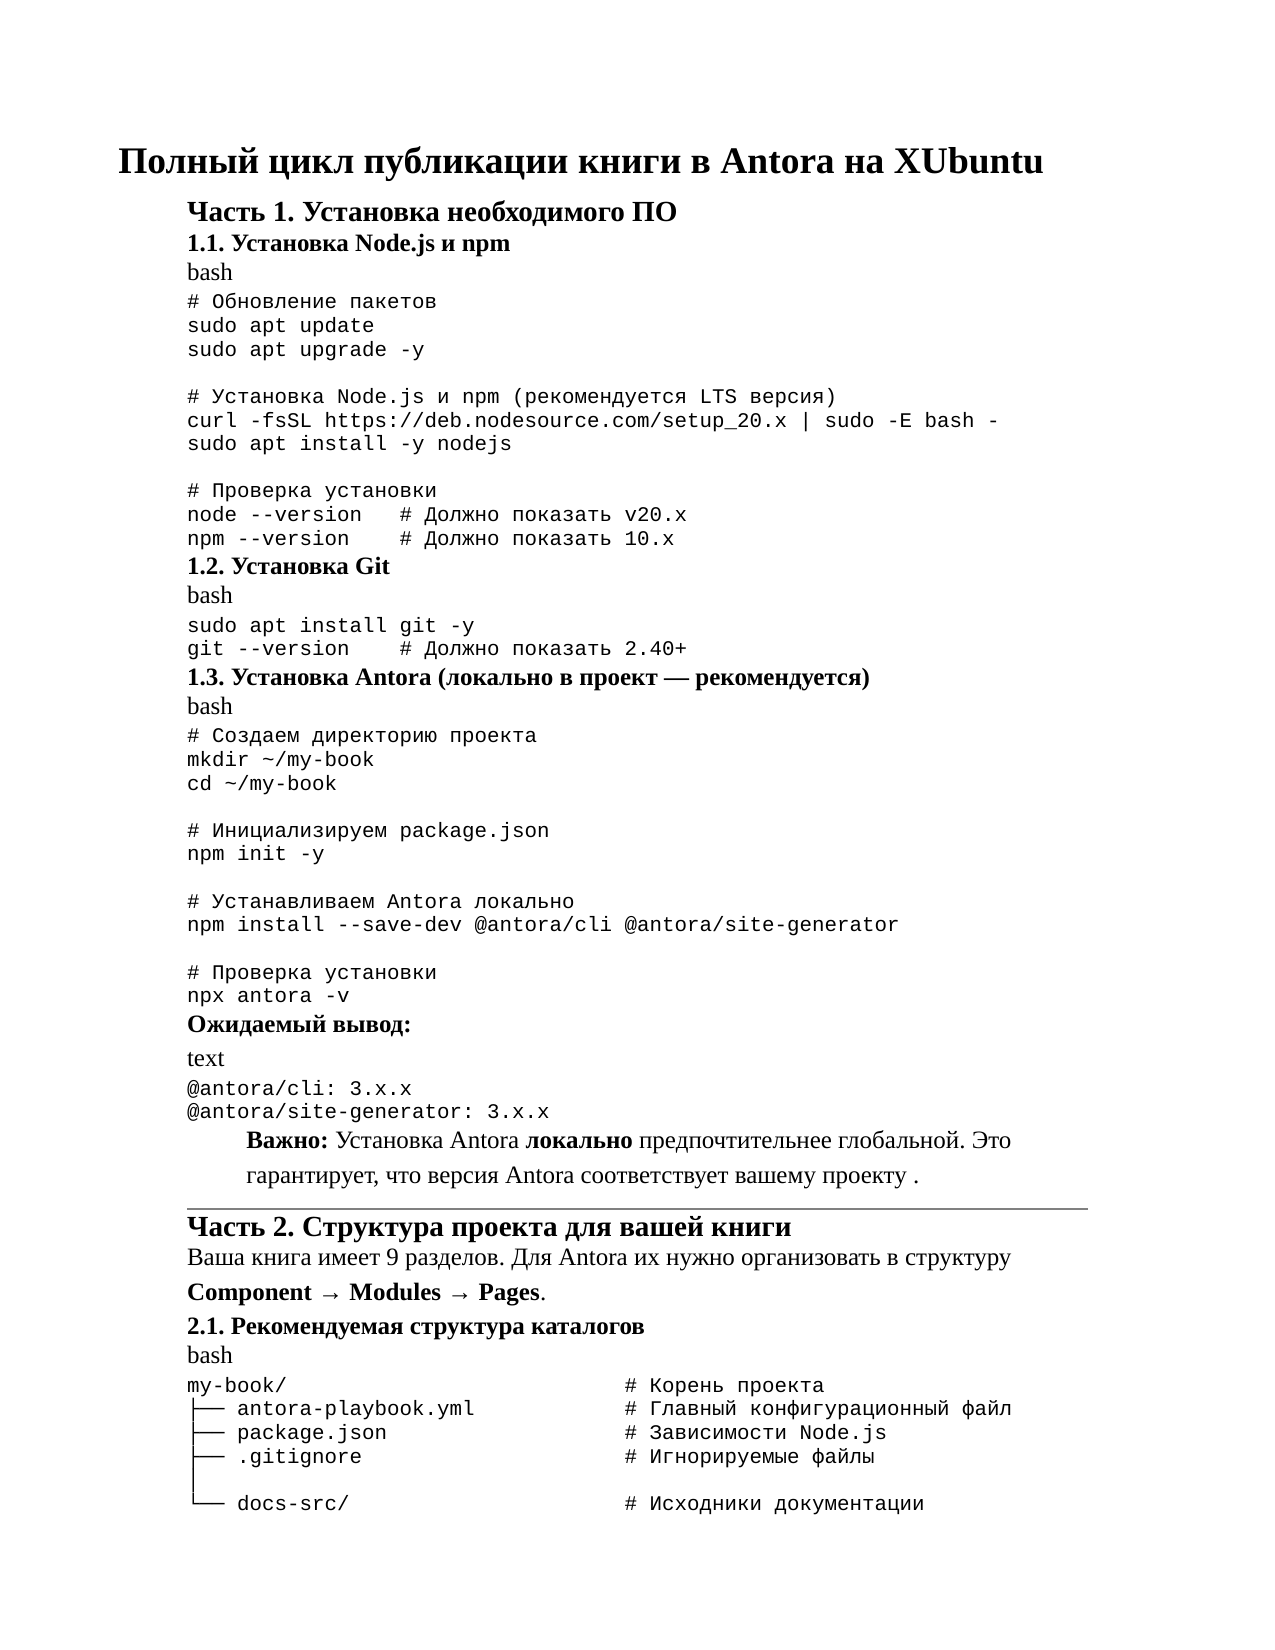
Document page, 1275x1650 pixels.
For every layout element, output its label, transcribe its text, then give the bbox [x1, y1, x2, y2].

text git --version # Должно показать 2.40+ [187, 638, 1088, 662]
text @antora/cli: 3.x.x [187, 1078, 1088, 1102]
text sudo apt install -y nodejs [187, 433, 1088, 457]
text text [187, 1043, 1088, 1072]
text # Обновление пакетов [187, 291, 1088, 315]
text # Устанавливаем Antora локально [187, 891, 1088, 914]
text sudo apt install git -y [187, 615, 1088, 638]
text curl -fsSL https://deb.nodesource.com/setup_20.x | sudo -E bash - [187, 409, 1088, 433]
text sudo apt upgrade -y [187, 339, 1088, 362]
text bash [187, 691, 1088, 719]
text bash [187, 257, 1088, 286]
subtitle 1.1. Установка Node.js и npm [187, 228, 1088, 257]
subtitle 1.3. Установка Antora (локально в проект — рекомендуется) [187, 662, 1088, 691]
subtitle Часть 1. Установка необходимого ПО [187, 194, 1088, 228]
text # Проверка установки [187, 962, 1088, 985]
text ├── .gitignore # Игнорируемые файлы [194, 1446, 1088, 1469]
text ├── antora-playbook.yml # Главный конфигурационный файл [187, 1398, 1088, 1422]
text node --version # Должно показать v20.x [187, 504, 1088, 528]
text └── docs-src/ # Исходники документации [187, 1493, 1088, 1517]
subtitle 1.2. Установка Git [187, 551, 1088, 580]
text ├── package.json # Зависимости Node.js [187, 1422, 1088, 1446]
subtitle Полный цикл публикации книги в Antora на XUbuntu [118, 139, 1157, 182]
text npm install --save-dev @antora/cli @antora/site-generator [187, 914, 1088, 938]
text sudo apt update [187, 315, 1088, 339]
subtitle 2.1. Рекомендуемая структура каталогов [187, 1311, 1088, 1340]
text npm init -y [187, 843, 1088, 867]
text @antora/site-generator: 3.x.x [187, 1102, 1088, 1125]
text # Проверка установки [187, 481, 1088, 504]
text # Создаем директорию проекта [187, 725, 1088, 749]
text bash [187, 1340, 1088, 1369]
text my-book/ # Корень проекта [187, 1375, 1088, 1398]
text mkdir ~/my-book [187, 749, 1088, 772]
text # Инициализируем package.json [187, 820, 1088, 843]
text # Установка Node.js и npm (рекомендуется LTS версия) [187, 386, 1088, 409]
text │ [187, 1469, 1088, 1493]
text npx antora -v [187, 985, 1088, 1009]
text npm --version # Должно показать 10.x [187, 528, 1088, 551]
subtitle Часть 2. Структура проекта для вашей книги [187, 1210, 1088, 1242]
text Важно: Установка Antora локально предпочтительнее глобальной. Это гарантирует, что версия Antora соответствует вашему проекту . [246, 1125, 1029, 1188]
text bash [187, 580, 1088, 609]
text cd ~/my-book [187, 772, 1088, 796]
text Ваша книга имеет 9 разделов. Для Antora их нужно организовать в структуру Component → Modules → Pages. [187, 1242, 1088, 1306]
text Ожидаемый вывод: [187, 1009, 1088, 1038]
